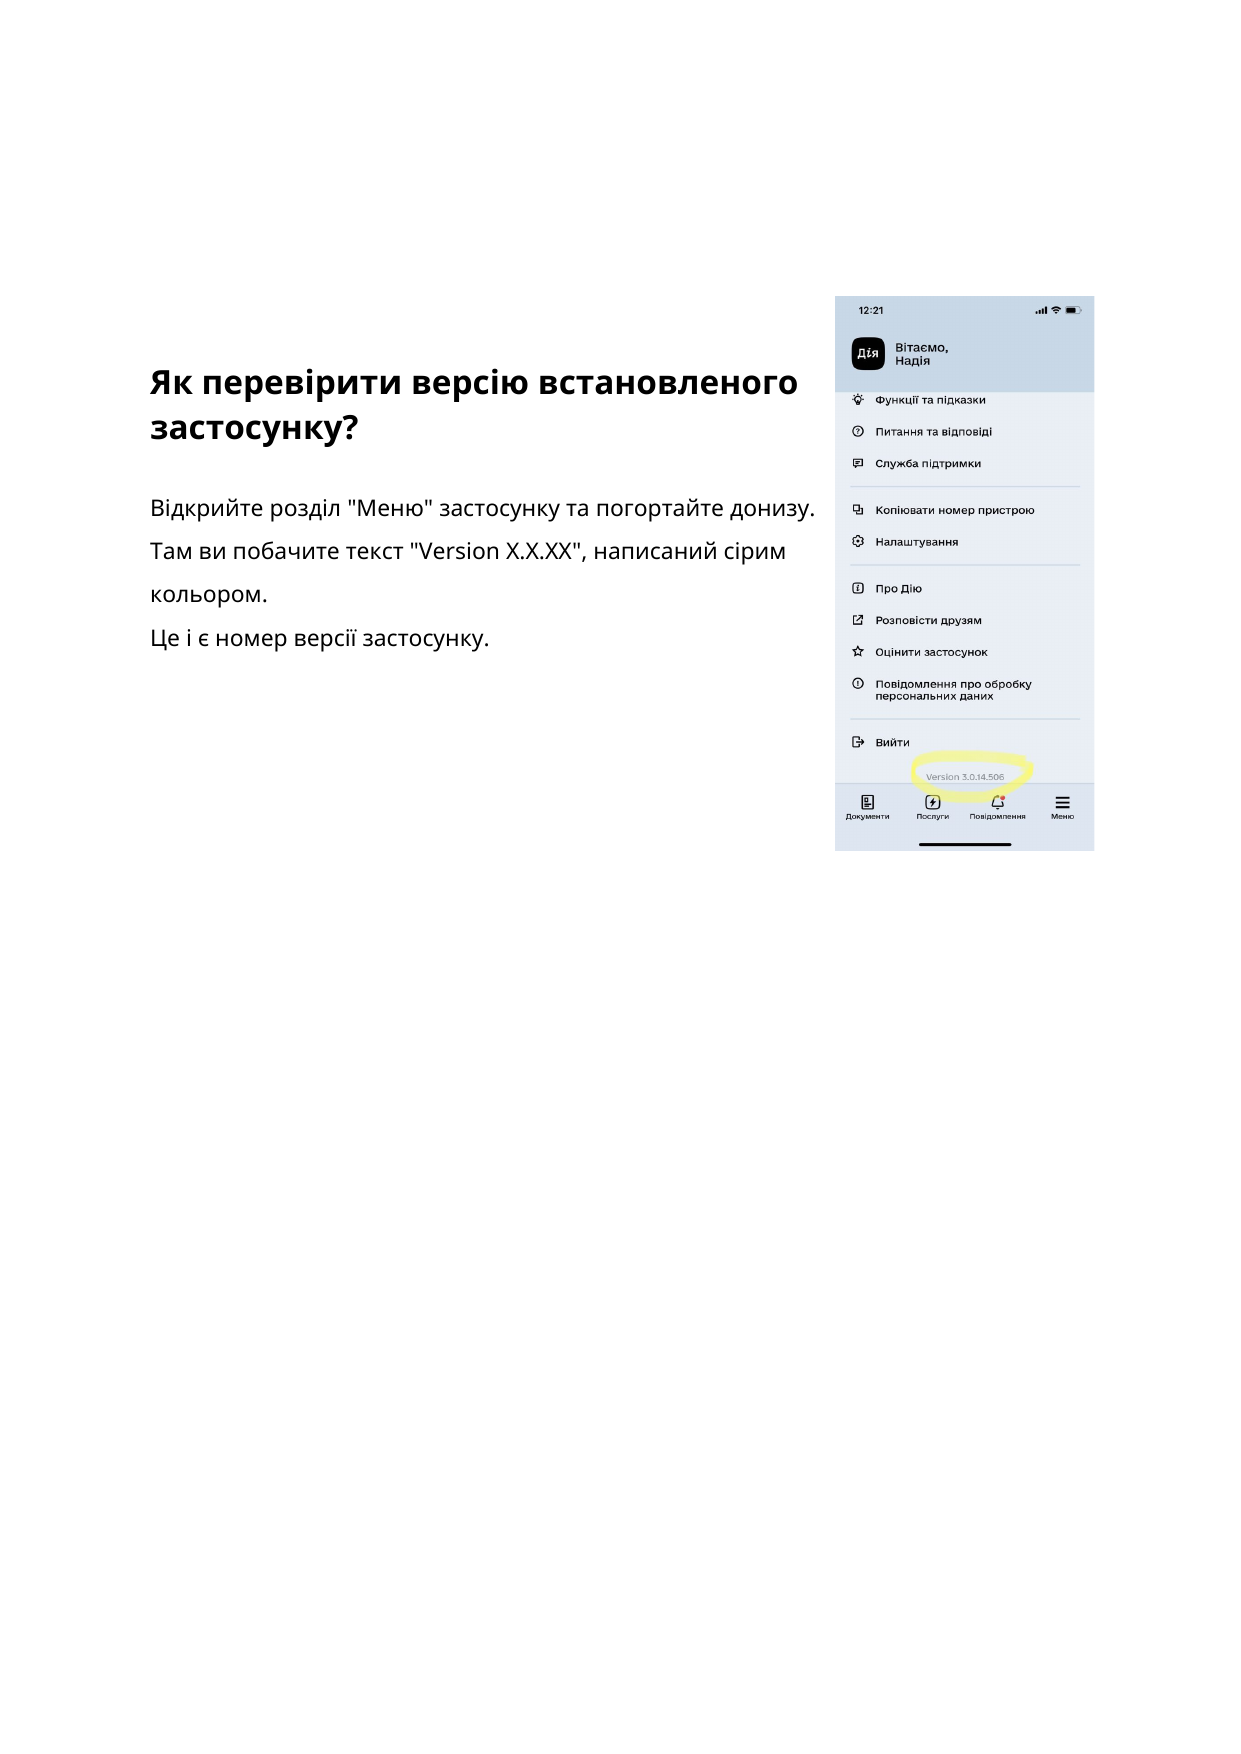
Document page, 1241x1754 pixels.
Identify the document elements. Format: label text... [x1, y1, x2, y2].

text Відкрийте розділ "Меню" застосунку та погортайте донизу. [150, 492, 835, 523]
text Це і є номер версії застосунку. [150, 621, 835, 653]
picture [835, 296, 1095, 851]
subtitle Як перевірити версію встановленого застосунку? [150, 358, 835, 449]
text Там ви побачите текст "Version Х.Х.ХХ", написаний сірим кольором. [150, 535, 835, 609]
